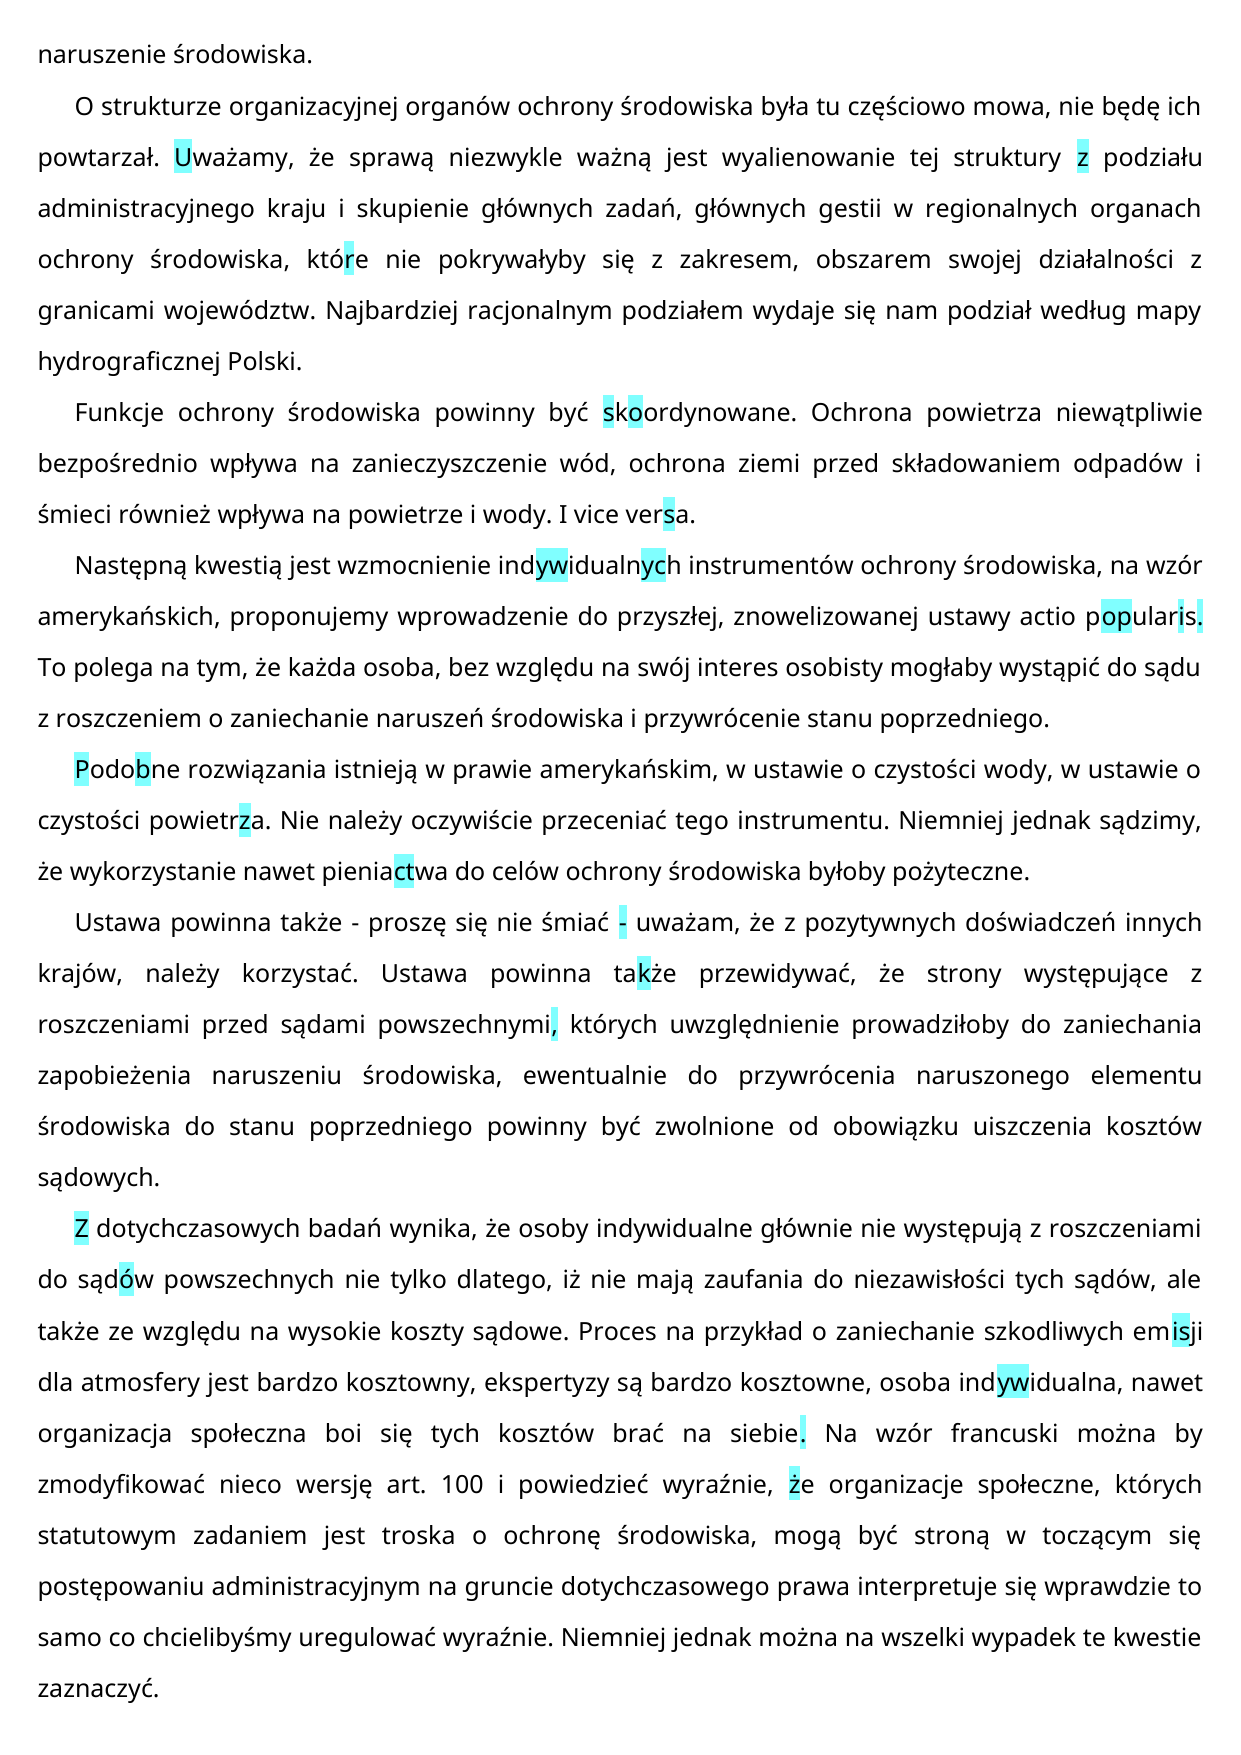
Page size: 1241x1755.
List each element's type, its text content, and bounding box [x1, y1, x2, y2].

text Następną kwestią jest wzmocnienie indywidualnych instrumentów ochrony środowiska, na wzór amerykańskich, proponujemy wprowadzenie do przyszłej, znowelizowanej ustawy actio popularis. To polega na tym, że każda osoba, bez względu na swój interes osobisty mogłaby wystąpić do sądu z roszczeniem o zaniechanie naruszeń środowiska i przywrócenie stanu poprzedniego. [37, 548, 1203, 735]
text Funkcje ochrony środowiska powinny być skoordynowane. Ochrona powietrza niewątpliwie bezpośrednio wpływa na zanieczyszczenie wód, ochrona ziemi przed składowaniem odpadów i śmieci również wpływa na powietrze i wody. I vice versa. [37, 394, 1203, 531]
text Ustawa powinna także - proszę się nie śmiać - uważam, że z pozytywnych doświadczeń innych krajów, należy korzystać. Ustawa powinna także przewidywać, że strony występujące z roszczeniami przed sądami powszechnymi, których uwzględnienie prowadziłoby do zaniechania zapobieżenia naruszeniu środowiska, ewentualnie do przywrócenia naruszonego elementu środowiska do stanu poprzedniego powinny być zwolnione od obowiązku uiszczenia kosztów sądowych. [37, 905, 1203, 1194]
text Z dotychczasowych badań wynika, że osoby indywidualne głównie nie występują z roszczeniami do sądów powszechnych nie tylko dlatego, iż nie mają zaufania do niezawisłości tych sądów, ale także ze względu na wysokie koszty sądowe. Proces na przykład o zaniechanie szkodliwych emisji dla atmosfery jest bardzo kosztowny, ekspertyzy są bardzo kosztowne, osoba indywidualna, nawet organizacja społeczna boi się tych kosztów brać na siebie. Na wzór francuski można by zmodyfikować nieco wersję art. 100 i powiedzieć wyraźnie, że organizacje społeczne, których statutowym zadaniem jest troska o ochronę środowiska, mogą być stroną w toczącym się postępowaniu administracyjnym na gruncie dotychczasowego prawa interpretuje się wprawdzie to samo co chcielibyśmy uregulować wyraźnie. Niemniej jednak można na wszelki wypadek te kwestie zaznaczyć. [37, 1211, 1203, 1704]
text naruszenie środowiska. [37, 37, 1203, 71]
text Podobne rozwiązania istnieją w prawie amerykańskim, w ustawie o czystości wody, w ustawie o czystości powietrza. Nie należy oczywiście przeceniać tego instrumentu. Niemniej jednak sądzimy, że wykorzystanie nawet pieniactwa do celów ochrony środowiska byłoby pożyteczne. [37, 752, 1203, 888]
text O strukturze organizacyjnej organów ochrony środowiska była tu częściowo mowa, nie będę ich powtarzał. Uważamy, że sprawą niezwykle ważną jest wyalienowanie tej struktury z podziału administracyjnego kraju i skupienie głównych zadań, głównych gestii w regionalnych organach ochrony środowiska, które nie pokrywałyby się z zakresem, obszarem swojej działalności z granicami województw. Najbardziej racjonalnym podziałem wydaje się nam podział według mapy hydrograficznej Polski. [37, 88, 1203, 377]
